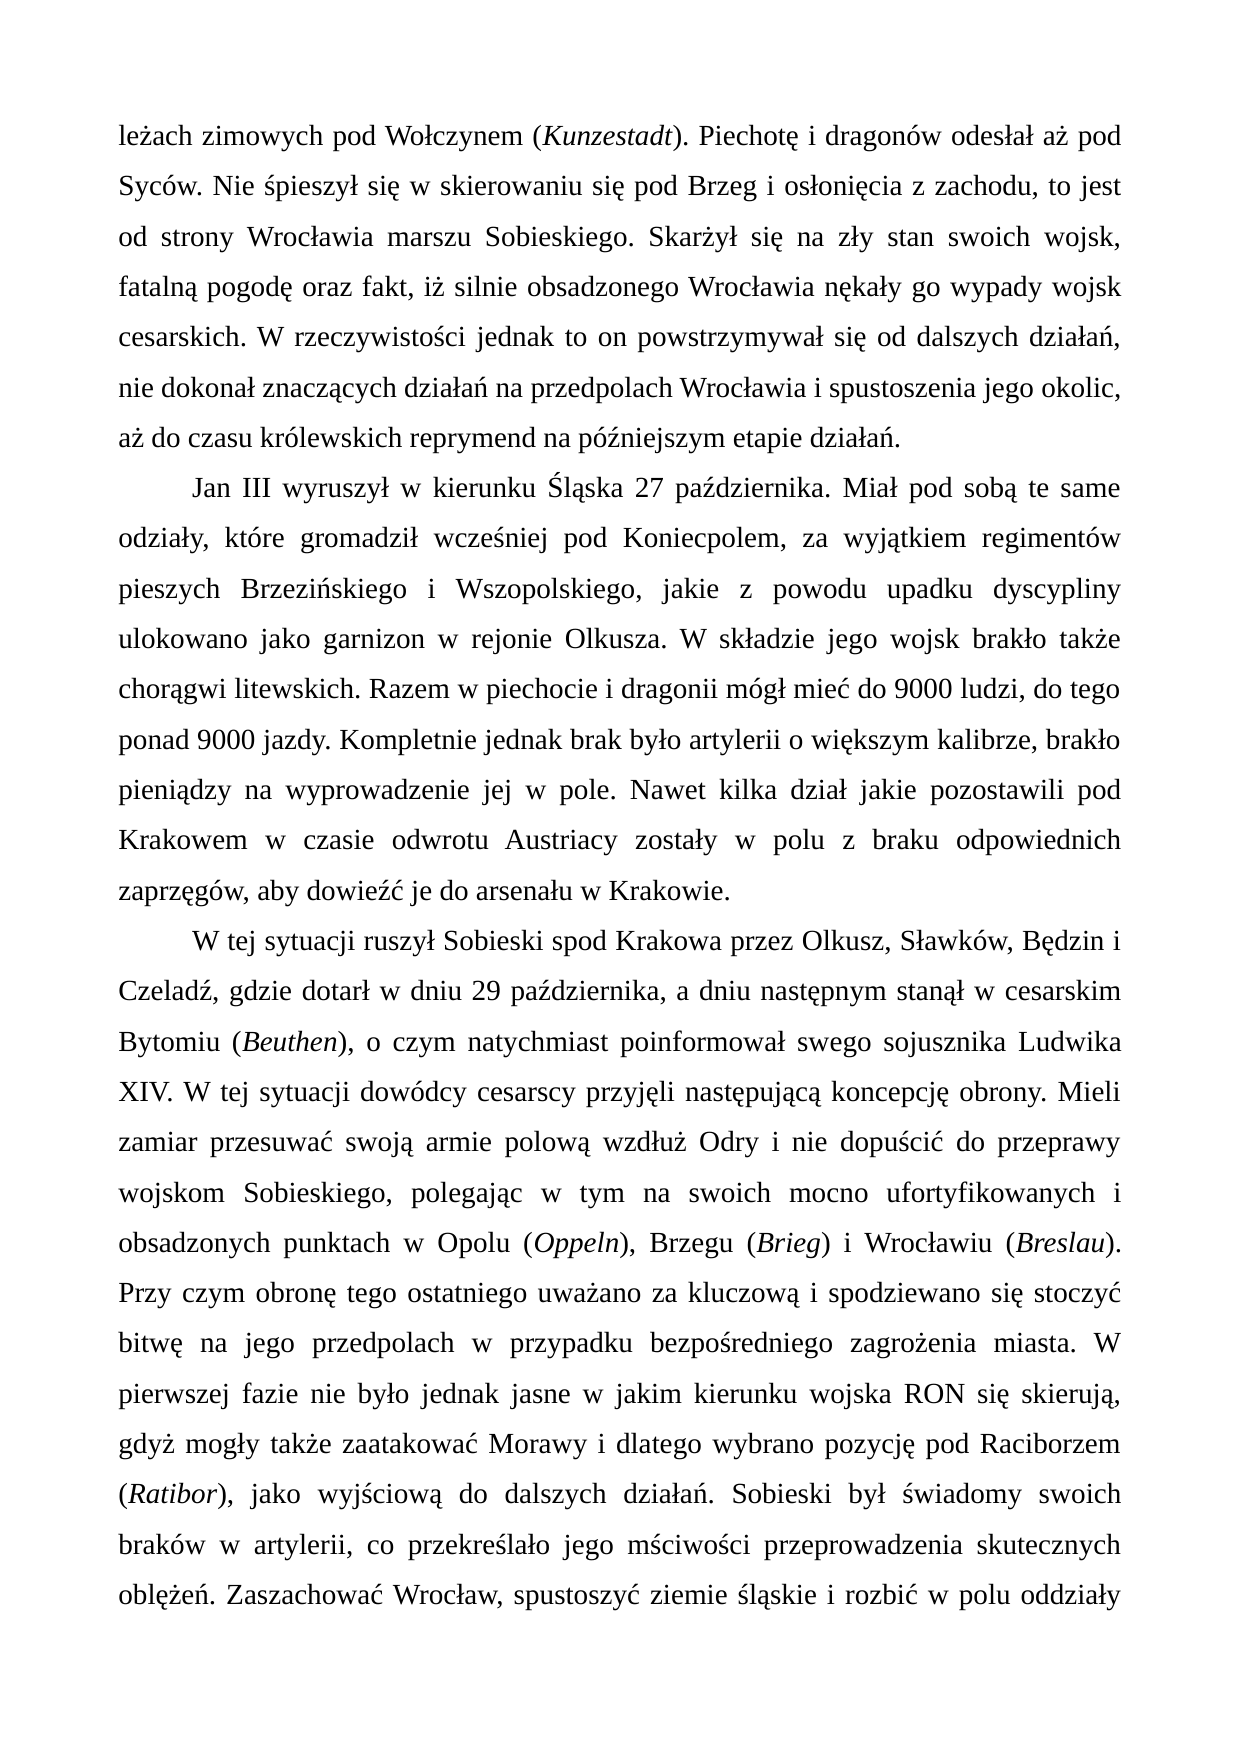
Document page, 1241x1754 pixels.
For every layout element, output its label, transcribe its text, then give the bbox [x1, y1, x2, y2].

text leżach zimowych pod Wołczynem (Kunzestadt). Piechotę i dragonów odesłał aż pod Syców. Nie śpieszył się w skierowaniu się pod Brzeg i osłonięcia z zachodu, to jest od strony Wrocławia marszu Sobieskiego. Skarżył się na zły stan swoich wojsk, fatalną pogodę oraz fakt, iż silnie obsadzonego Wrocławia nękały go wypady wojsk cesarskich. W rzeczywistości jednak to on powstrzymywał się od dalszych działań, nie dokonał znaczących działań na przedpolach Wrocławia i spustoszenia jego okolic, aż do czasu królewskich reprymend na późniejszym etapie działań. [118, 118, 1122, 453]
text W tej sytuacji ruszył Sobieski spod Krakowa przez Olkusz, Sławków, Będzin i Czeladź, gdzie dotarł w dniu 29 października, a dniu następnym stanął w cesarskim Bytomiu (Beuthen), o czym natychmiast poinformował swego sojusznika Ludwika XIV. W tej sytuacji dowódcy cesarscy przyjęli następującą koncepcję obrony. Mieli zamiar przesuwać swoją armie polową wzdłuż Odry i nie dopuścić do przeprawy wojskom Sobieskiego, polegając w tym na swoich mocno ufortyfikowanych i obsadzonych punktach w Opolu (Oppeln), Brzegu (Brieg) i Wrocławiu (Breslau). Przy czym obronę tego ostatniego uważano za kluczową i spodziewano się stoczyć bitwę na jego przedpolach w przypadku bezpośredniego zagrożenia miasta. W pierwszej fazie nie było jednak jasne w jakim kierunku wojska RON się skierują, gdyż mogły także zaatakować Morawy i dlatego wybrano pozycję pod Raciborzem (Ratibor), jako wyjściową do dalszych działań. Sobieski był świadomy swoich braków w artylerii, co przekreślało jego mściwości przeprowadzenia skutecznych oblężeń. Zaszachować Wrocław, spustoszyć ziemie śląskie i rozbić w polu oddziały [118, 923, 1122, 1611]
text Jan III wyruszył w kierunku Śląska 27 października. Miał pod sobą te same odziały, które gromadził wcześniej pod Koniecpolem, za wyjątkiem regimentów pieszych Brzezińskiego i Wszopolskiego, jakie z powodu upadku dyscypliny ulokowano jako garnizon w rejonie Olkusza. W składzie jego wojsk brakło także chorągwi litewskich. Razem w piechocie i dragonii mógł mieć do 9000 ludzi, do tego ponad 9000 jazdy. Kompletnie jednak brak było artylerii o większym kalibrze, brakło pieniądzy na wyprowadzenie jej w pole. Nawet kilka dział jakie pozostawili pod Krakowem w czasie odwrotu Austriacy zostały w polu z braku odpowiednich zaprzęgów, aby dowieźć je do arsenału w Krakowie. [118, 470, 1122, 906]
